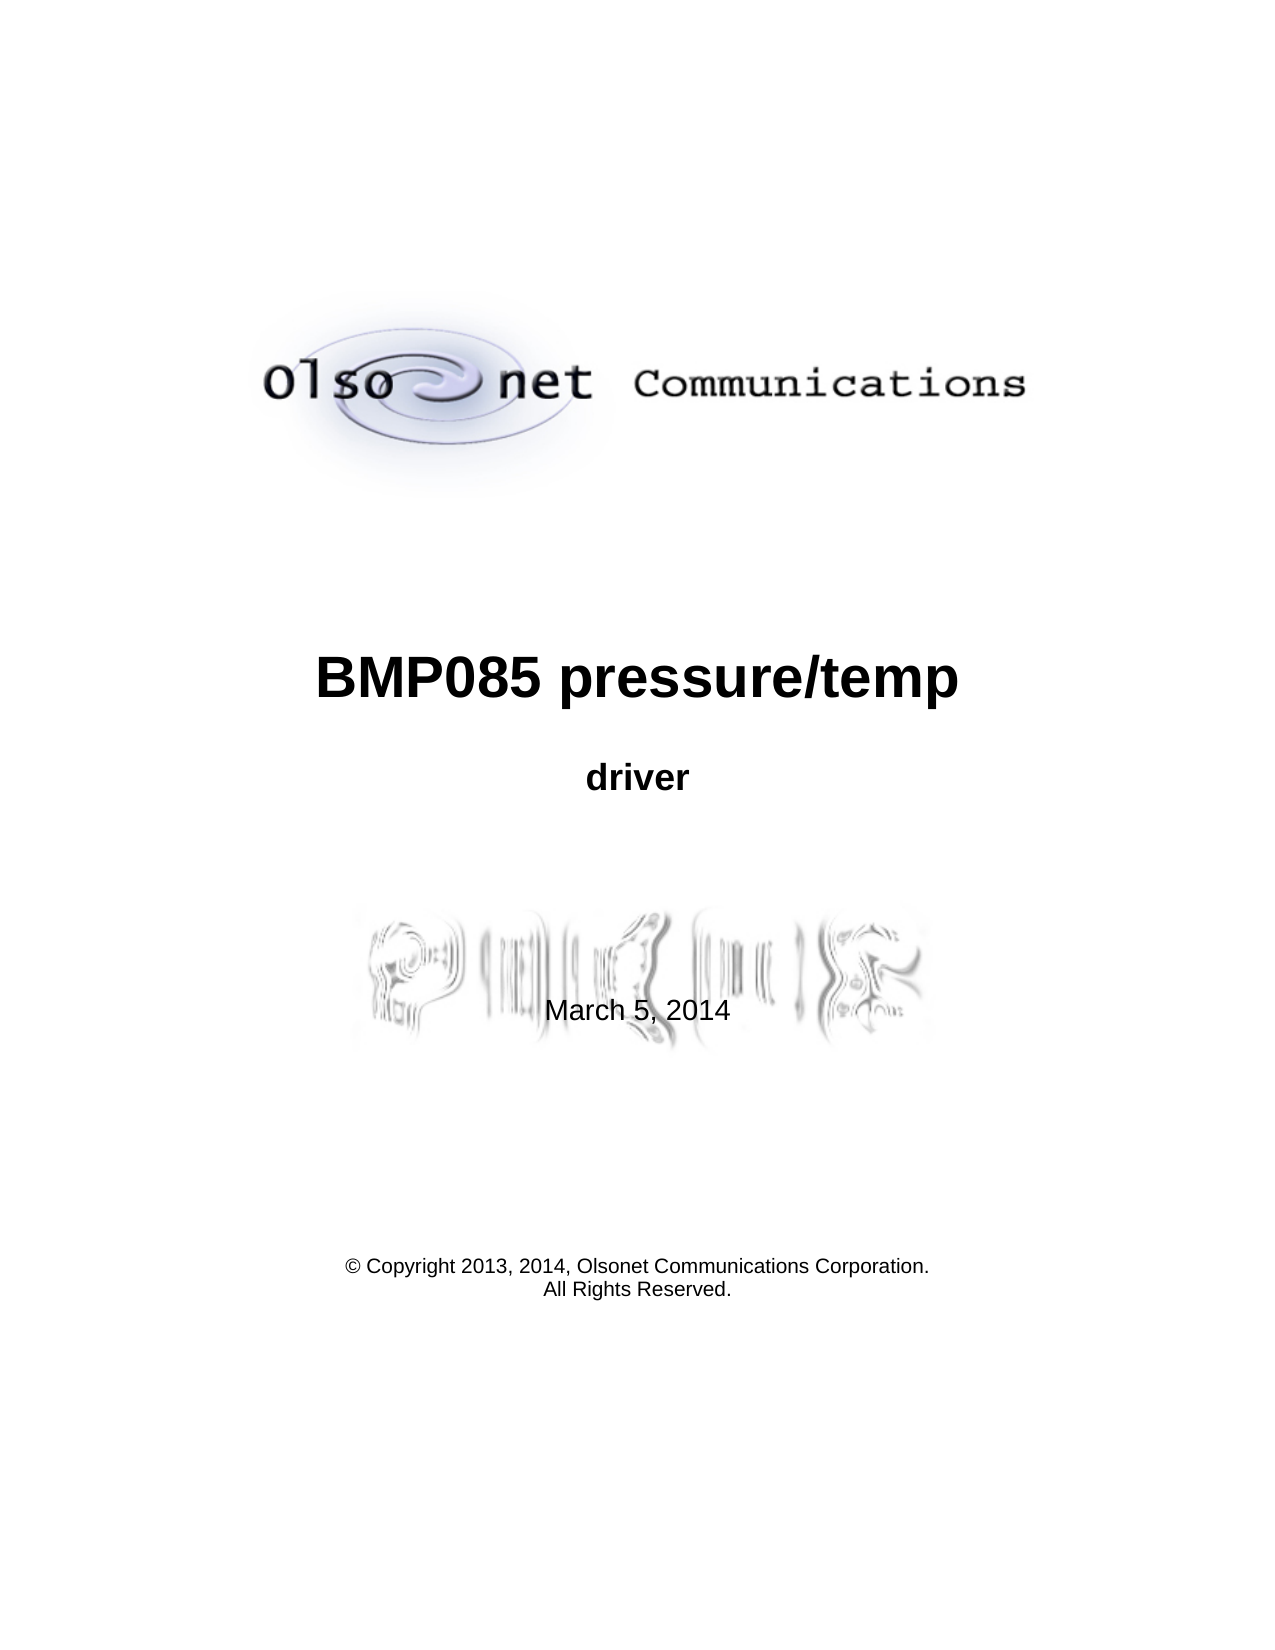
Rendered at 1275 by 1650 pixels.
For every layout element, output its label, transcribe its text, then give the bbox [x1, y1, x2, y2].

text © Copyright 2013, 2014, Olsonet Communications Corporation. [210, 1254, 1065, 1278]
subtitle BMP085 pressure/temp [210, 645, 1065, 710]
picture [331, 884, 954, 1116]
subtitle driver [210, 757, 1065, 798]
text All Rights Reserved. [210, 1278, 1065, 1301]
text March 5, 2014 [955, 994, 1065, 1026]
picture [241, 291, 1034, 498]
text March 5, 2014 [210, 994, 330, 1026]
